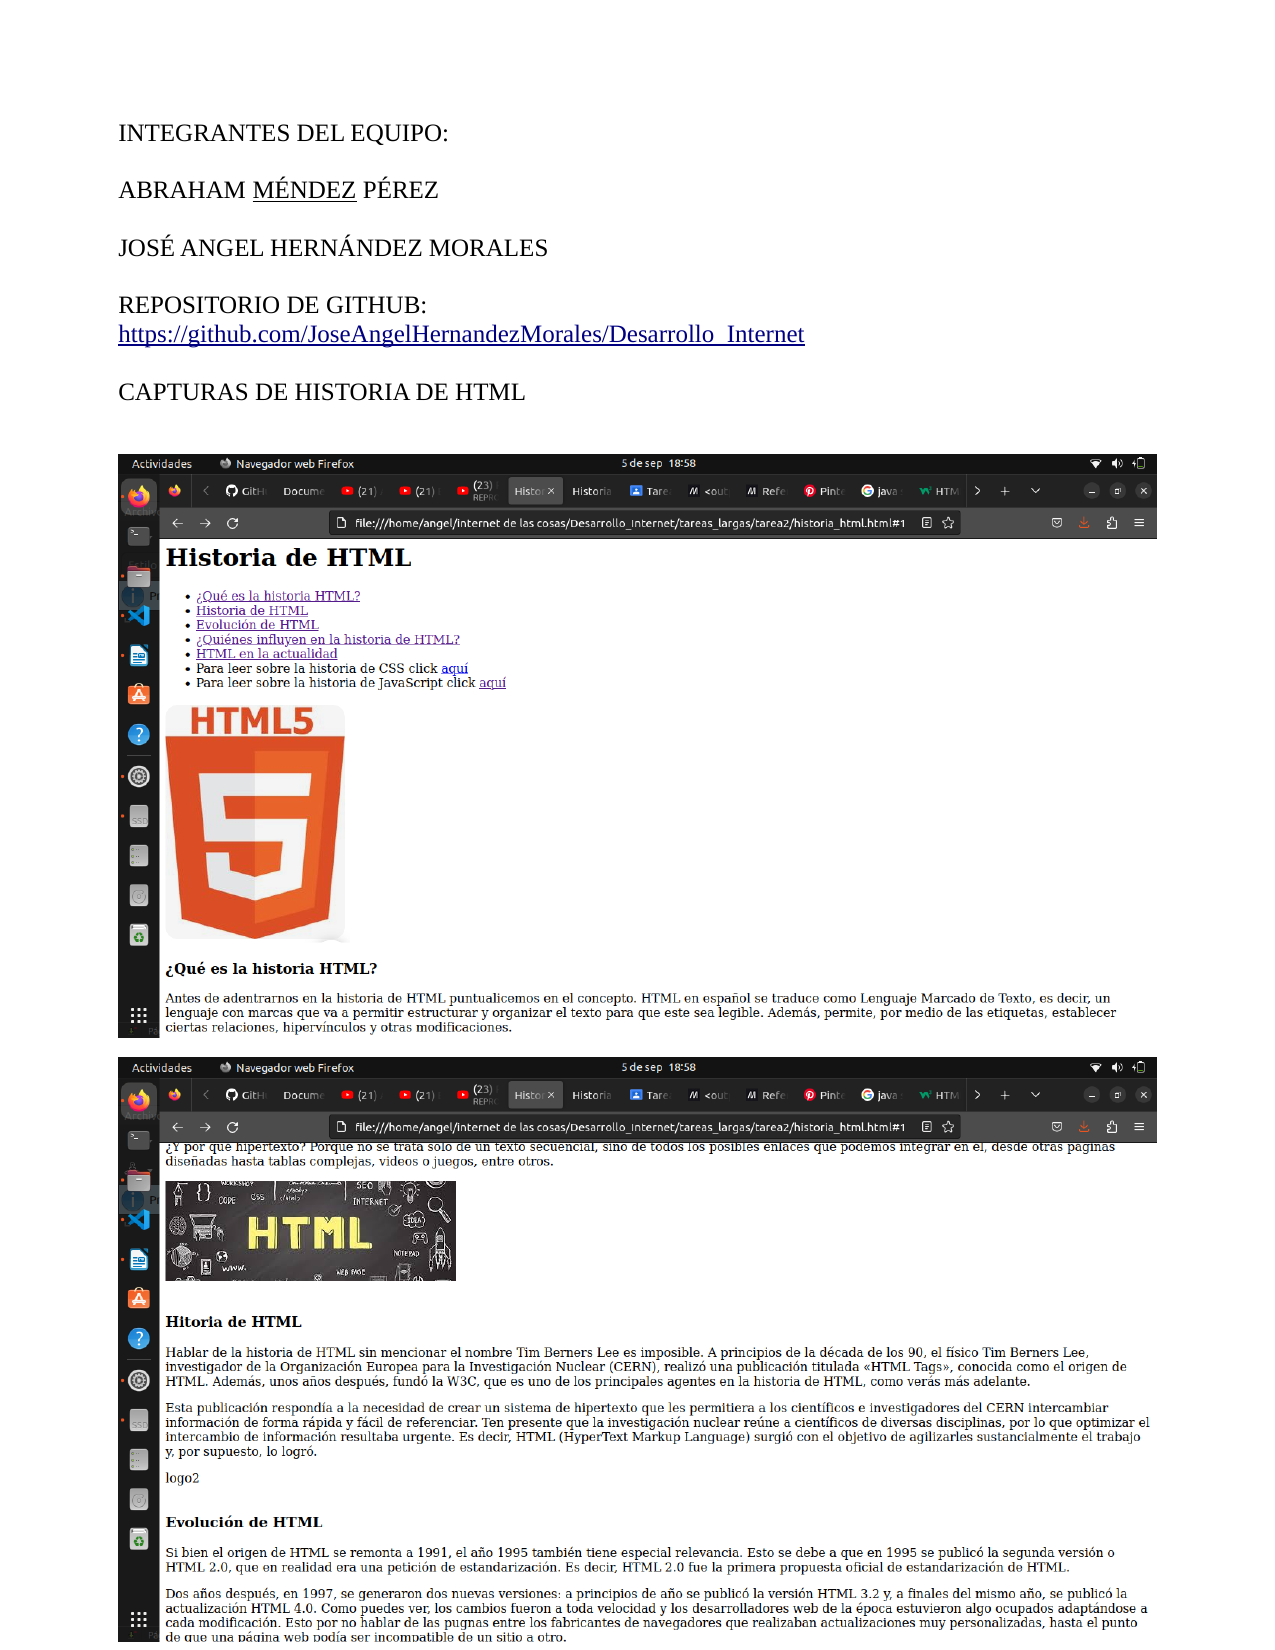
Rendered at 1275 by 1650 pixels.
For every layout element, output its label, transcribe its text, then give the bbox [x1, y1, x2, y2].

text ABRAHAM MÉNDEZ PÉREZ [118, 176, 1157, 204]
picture [118, 1057, 1157, 1642]
text REPOSITORIO DE GITHUB: [118, 291, 1157, 319]
picture [118, 454, 1157, 1038]
text INTEGRANTES DEL EQUIPO: [118, 118, 1157, 147]
text CAPTURAS DE HISTORIA DE HTML [118, 377, 1157, 406]
text JOSÉ ANGEL HERNÁNDEZ MORALES [118, 233, 1157, 262]
text https://github.com/JoseAngelHernandezMorales/Desarrollo_Internet [118, 319, 1157, 348]
